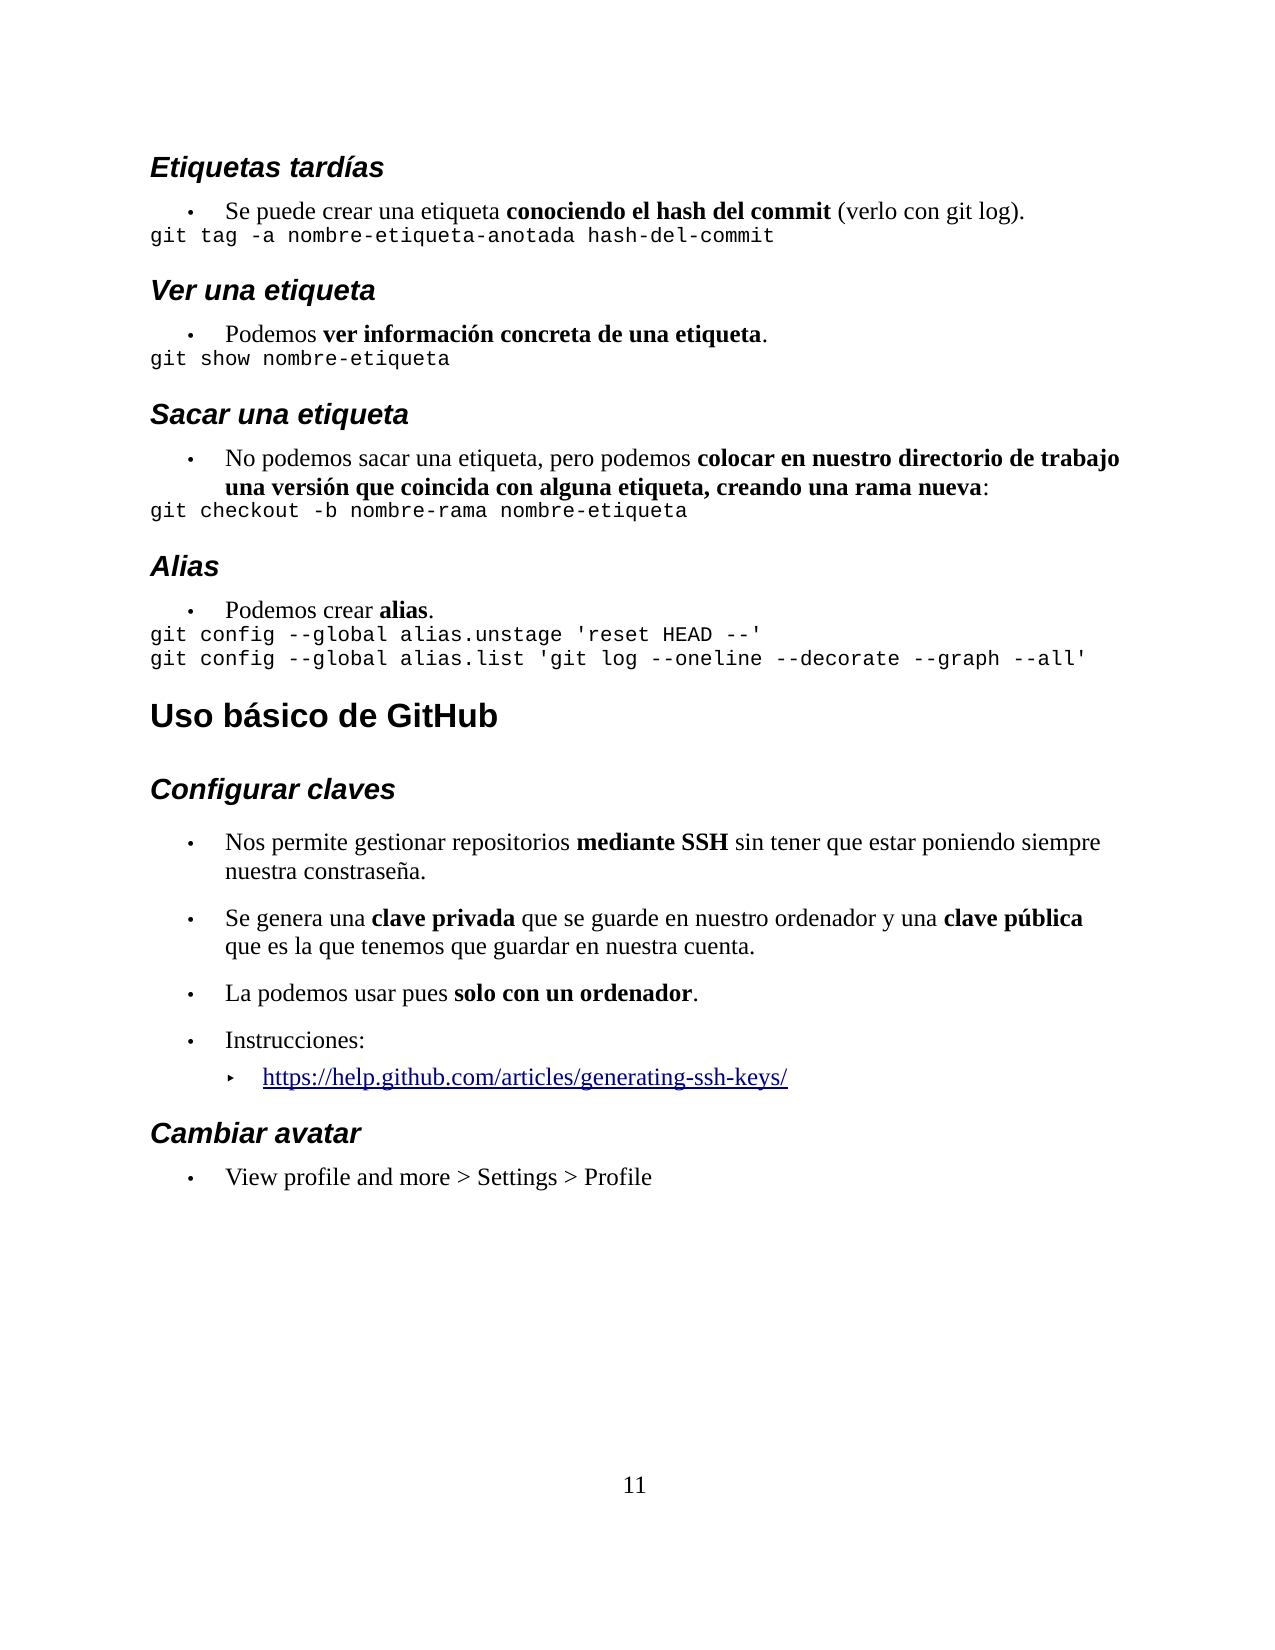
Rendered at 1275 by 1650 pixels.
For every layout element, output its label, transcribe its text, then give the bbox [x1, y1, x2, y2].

subtitle Sacar una etiqueta [150, 397, 1125, 430]
list Instrucciones: [187, 1025, 1125, 1053]
text git config --global alias.unstage 'reset HEAD --' [150, 624, 1125, 647]
list La podemos usar pues solo con un ordenador. [187, 978, 1125, 1007]
text git tag -a nombre-etiqueta-anotada hash-del-commit [150, 225, 1125, 248]
list View profile and more > Settings > Profile [187, 1162, 1125, 1191]
subtitle Etiquetas tardías [150, 150, 1125, 183]
list Se genera una clave privada que se guarde en nuestro ordenador y una clave pública que es la que tenemos que guardar en nuestra cuenta. [187, 903, 1125, 960]
list Nos permite gestionar repositorios mediante SSH sin tener que estar poniendo siempre nuestra constraseña. [187, 827, 1125, 885]
list https://help.github.com/articles/generating-ssh-keys/ [225, 1062, 1125, 1091]
subtitle Ver una etiqueta [150, 273, 1125, 307]
text git config --global alias.list 'git log --oneline --decorate --graph --all' [150, 647, 1125, 671]
subtitle Alias [150, 549, 1125, 583]
subtitle Cambiar avatar [150, 1116, 1125, 1150]
subtitle Configurar claves [150, 772, 1125, 806]
subtitle Uso básico de GitHub [150, 696, 1125, 735]
list Podemos crear alias. [187, 595, 1125, 624]
list Se puede crear una etiqueta conociendo el hash del commit (verlo con git log). [187, 196, 1125, 225]
list Podemos ver información concreta de una etiqueta. [187, 319, 1125, 348]
text git checkout -b nombre-rama nombre-etiqueta [150, 500, 1125, 524]
text git show nombre-etiqueta [150, 348, 1125, 372]
list No podemos sacar una etiqueta, pero podemos colocar en nuestro directorio de trabajo una versión que coincida con alguna etiqueta, creando una rama nueva: [187, 443, 1125, 500]
